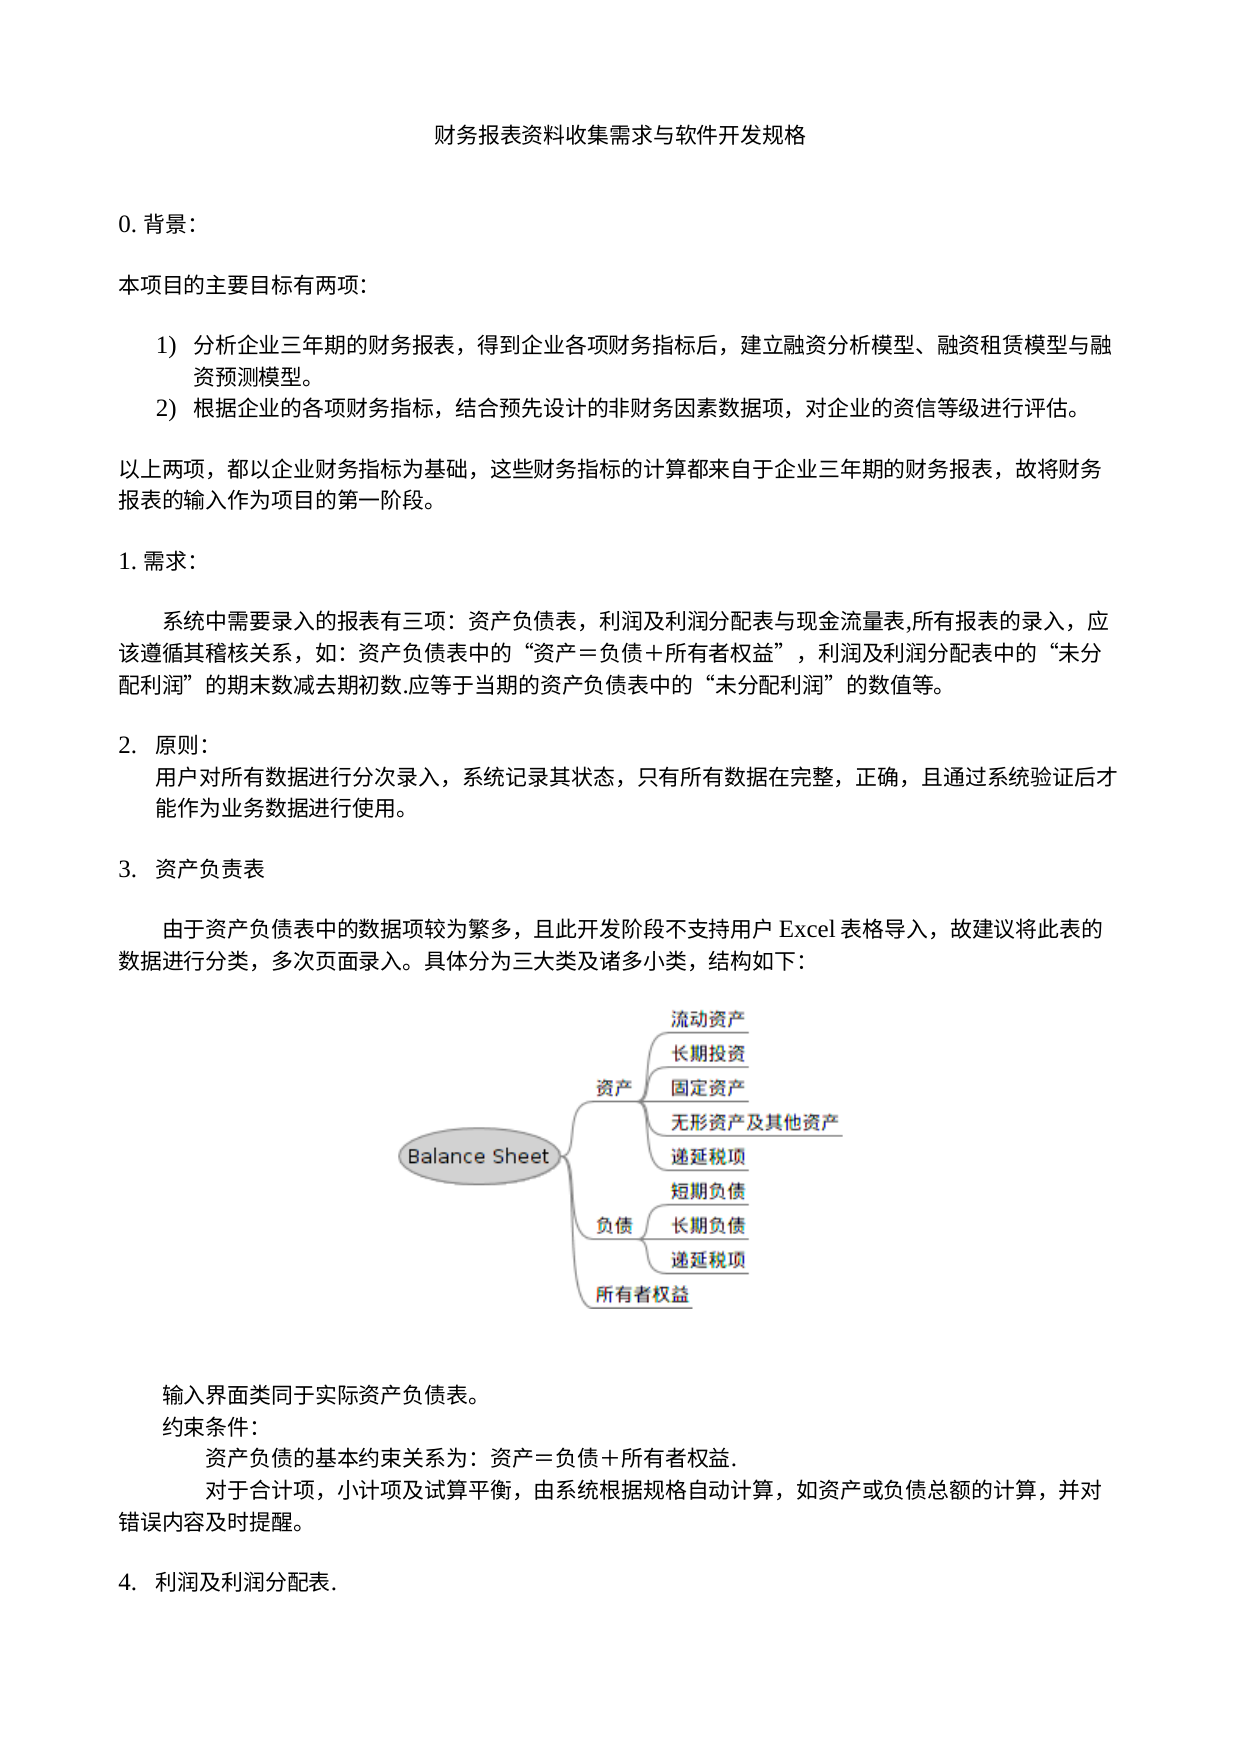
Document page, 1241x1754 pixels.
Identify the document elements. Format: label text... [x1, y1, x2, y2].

text 以上两项，都以企业财务指标为基础，这些财务指标的计算都来自于企业三年期的财务报表，故将财务报表的输入作为项目的第一阶段。 [118, 452, 1122, 515]
text 系统中需要录入的报表有三项：资产负债表，利润及利润分配表与现金流量表,所有报表的录入，应该遵循其稽核关系，如：资产负债表中的“资产＝负债＋所有者权益”，利润及利润分配表中的“未分配利润”的期末数减去期初数.应等于当期的资产负债表中的“未分配利润”的数值等。 [118, 604, 1122, 699]
list 根据企业的各项财务指标，结合预先设计的非财务因素数据项，对企业的资信等级进行评估。 [156, 391, 1122, 423]
list 用户对所有数据进行分次录入，系统记录其状态，只有所有数据在完整，正确，且通过系统验证后才能作为业务数据进行使用。 [118, 760, 1122, 823]
list 分析企业三年期的财务报表，得到企业各项财务指标后，建立融资分析模型、融资租赁模型与融资预测模型。 [156, 328, 1122, 391]
text 输入界面类同于实际资产负债表。 [118, 1378, 1122, 1410]
text 财务报表资料收集需求与软件开发规格 [118, 118, 1122, 150]
text 约束条件： [118, 1410, 1122, 1441]
list 利润及利润分配表. [118, 1565, 1122, 1597]
list 原则： [118, 728, 1122, 760]
picture [397, 1004, 843, 1309]
text 本项目的主要目标有两项： [118, 268, 1122, 299]
text 0. 背景： [118, 207, 1122, 239]
text 1. 需求： [118, 544, 1122, 576]
text 对于合计项，小计项及试算平衡，由系统根据规格自动计算，如资产或负债总额的计算，并对错误内容及时提醒。 [118, 1473, 1122, 1536]
text 由于资产负债表中的数据项较为繁多，且此开发阶段不支持用户Excel表格导入，故建议将此表的数据进行分类，多次页面录入。具体分为三大类及诸多小类，结构如下： [118, 912, 1122, 976]
text 资产负债的基本约束关系为：资产＝负债＋所有者权益. [118, 1441, 1122, 1473]
list 资产负责表 [118, 852, 1122, 883]
